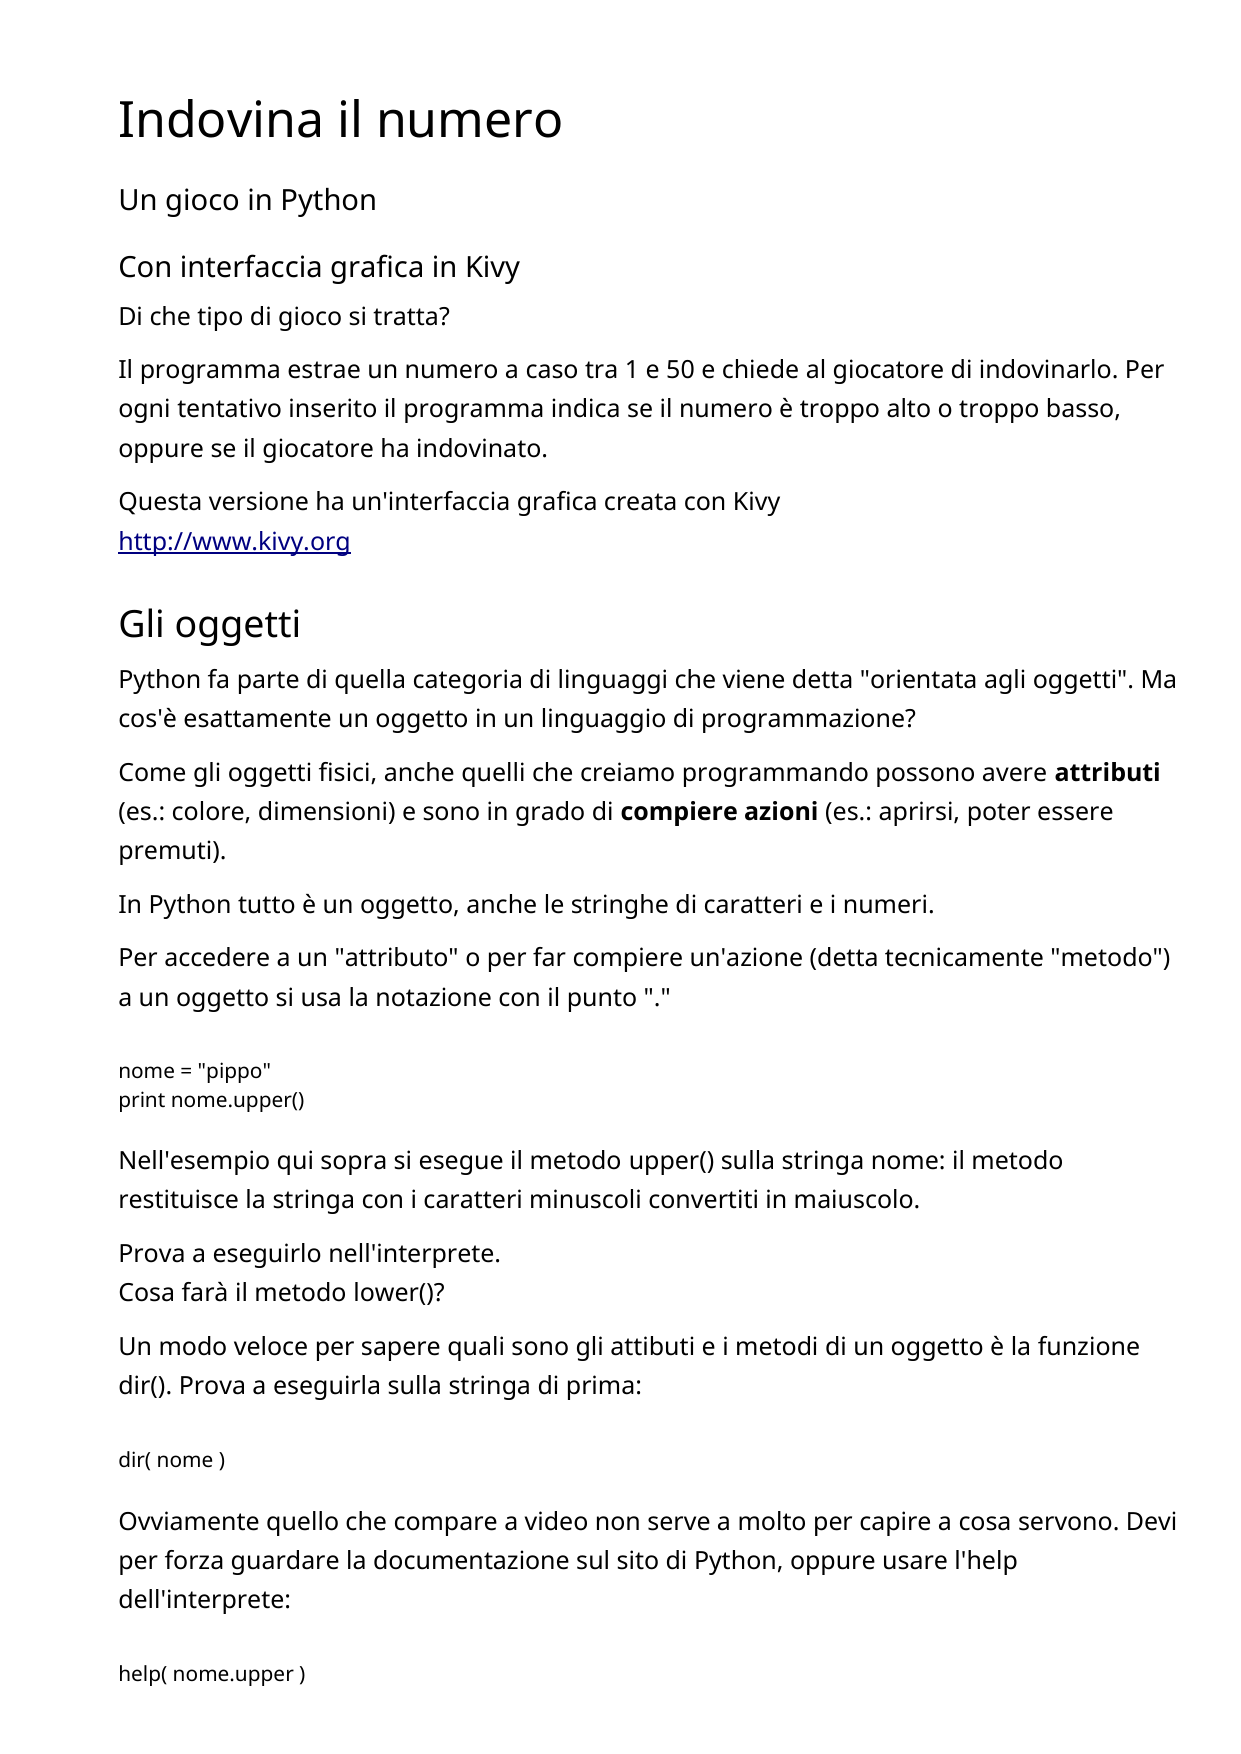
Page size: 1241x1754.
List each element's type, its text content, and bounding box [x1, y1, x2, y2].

text dir( nome ) [118, 1445, 1181, 1474]
subtitle Un gioco in Python [118, 179, 1181, 219]
text Il programma estrae un numero a caso tra 1 e 50 e chiede al giocatore di indovinarlo. Per ogni tentativo inserito il programma indica se il numero è troppo alto o troppo basso, oppure se il giocatore ha indovinato. [118, 352, 1181, 464]
subtitle Gli oggetti [118, 598, 1181, 649]
text Python fa parte di quella categoria di linguaggi che viene detta "orientata agli oggetti". Ma cos'è esattamente un oggetto in un linguaggio di programmazione? [118, 661, 1181, 734]
text Questa versione ha un'interfaccia grafica creata con Kivy http://www.kivy.org [118, 484, 1181, 557]
text print nome.upper() [118, 1085, 1181, 1113]
text Un modo veloce per sapere quali sono gli attibuti e i metodi di un oggetto è la funzione dir(). Prova a eseguirla sulla stringa di prima: [118, 1329, 1181, 1402]
text Di che tipo di gioco si tratta? [118, 298, 1181, 332]
text help( nome.upper ) [118, 1659, 1181, 1687]
text Nell'esempio qui sopra si esegue il metodo upper() sulla stringa nome: il metodo restituisce la stringa con i caratteri minuscoli convertiti in maiuscolo. [118, 1143, 1181, 1216]
text In Python tutto è un oggetto, anche le stringhe di caratteri e i numeri. [118, 886, 1181, 920]
text nome = "pippo" [118, 1057, 1181, 1085]
subtitle Con interfaccia grafica in Kivy [118, 246, 1181, 286]
text Per accedere a un "attributo" o per far compiere un'azione (detta tecnicamente "metodo") a un oggetto si usa la notazione con il punto "." [118, 940, 1181, 1013]
text Prova a eseguirlo nell'interprete. Cosa farà il metodo lower()? [118, 1236, 1181, 1309]
text Ovviamente quello che compare a video non serve a molto per capire a cosa servono. Devi per forza guardare la documentazione sul sito di Python, oppure usare l'help dell'interprete: [118, 1503, 1181, 1616]
subtitle Indovina il numero [118, 84, 1181, 152]
text Come gli oggetti fisici, anche quelli che creiamo programmando possono avere attributi (es.: colore, dimensioni) e sono in grado di compiere azioni (es.: aprirsi, poter essere premuti). [118, 754, 1181, 867]
